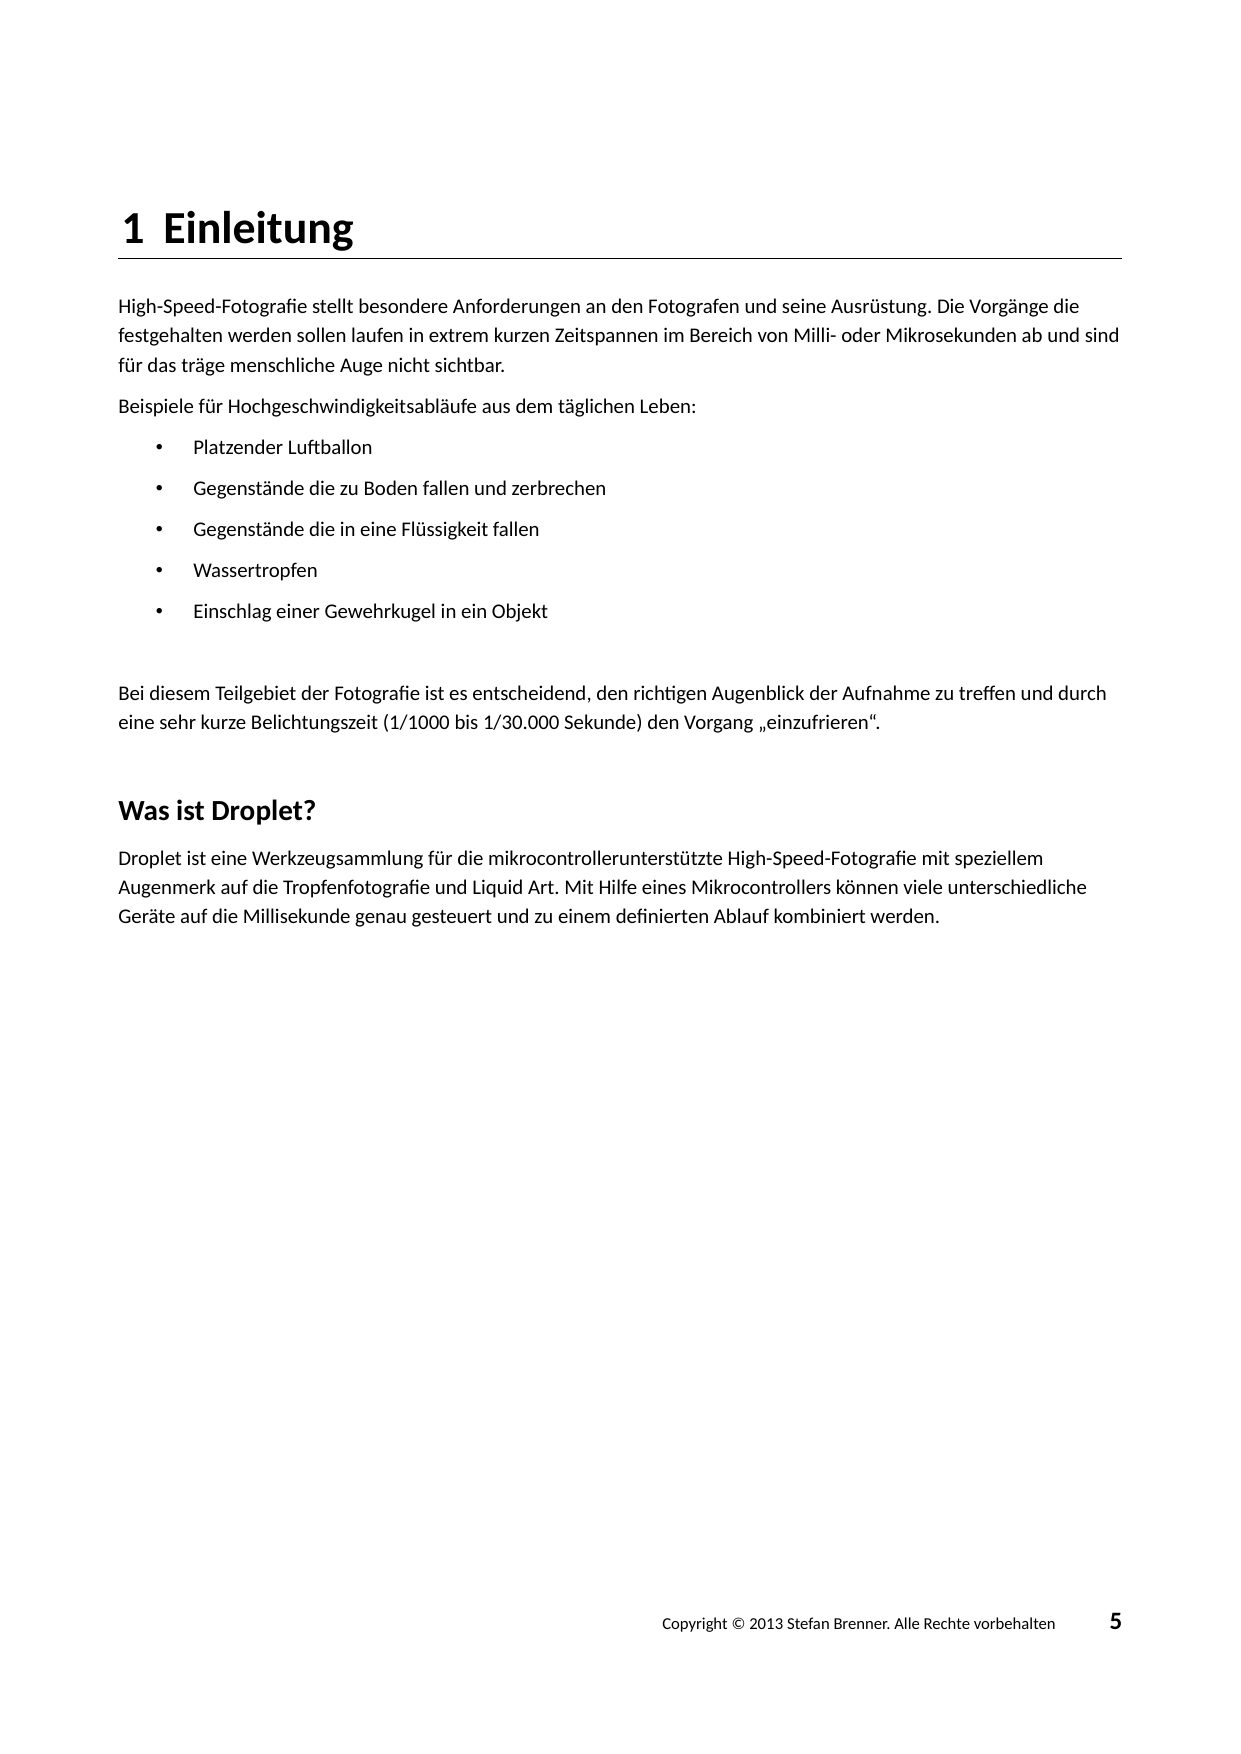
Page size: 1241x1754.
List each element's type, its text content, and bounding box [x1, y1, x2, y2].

text Bei diesem Teilgebiet der Fotografie ist es entscheidend, den richtigen Augenblick der Aufnahme zu treffen und durch eine sehr kurze Belichtungszeit (1/1000 bis 1/30.000 Sekunde) den Vorgang „einzufrieren“. [118, 680, 1122, 735]
list Platzender Luftballon [156, 434, 1122, 459]
text Beispiele für Hochgeschwindigkeitsabläufe aus dem täglichen Leben: [118, 393, 1122, 418]
list Gegenstände die in eine Flüssigkeit fallen [156, 516, 1122, 541]
text High-Speed-Fotografie stellt besondere Anforderungen an den Fotografen und seine Ausrüstung. Die Vorgänge die festgehalten werden sollen laufen in extrem kurzen Zeitspannen im Bereich von Milli- oder Mikrosekunden ab und sind für das träge menschliche Auge nicht sichtbar. [118, 293, 1122, 377]
list Einschlag einer Gewehrkugel in ein Objekt [156, 598, 1122, 623]
text Droplet ist eine Werkzeugsammlung für die mikrocontrollerunterstützte High-Speed-Fotografie mit speziellem Augenmerk auf die Tropfenfotografie und Liquid Art. Mit Hilfe eines Mikrocontrollers können viele unterschiedliche Geräte auf die Millisekunde genau gesteuert und zu einem definierten Ablauf kombiniert werden. [118, 845, 1122, 929]
subtitle Was ist Droplet? [118, 792, 1122, 827]
subtitle Einleitung [118, 196, 1122, 258]
list Gegenstände die zu Boden fallen und zerbrechen [156, 475, 1122, 500]
list Wassertropfen [156, 557, 1122, 582]
